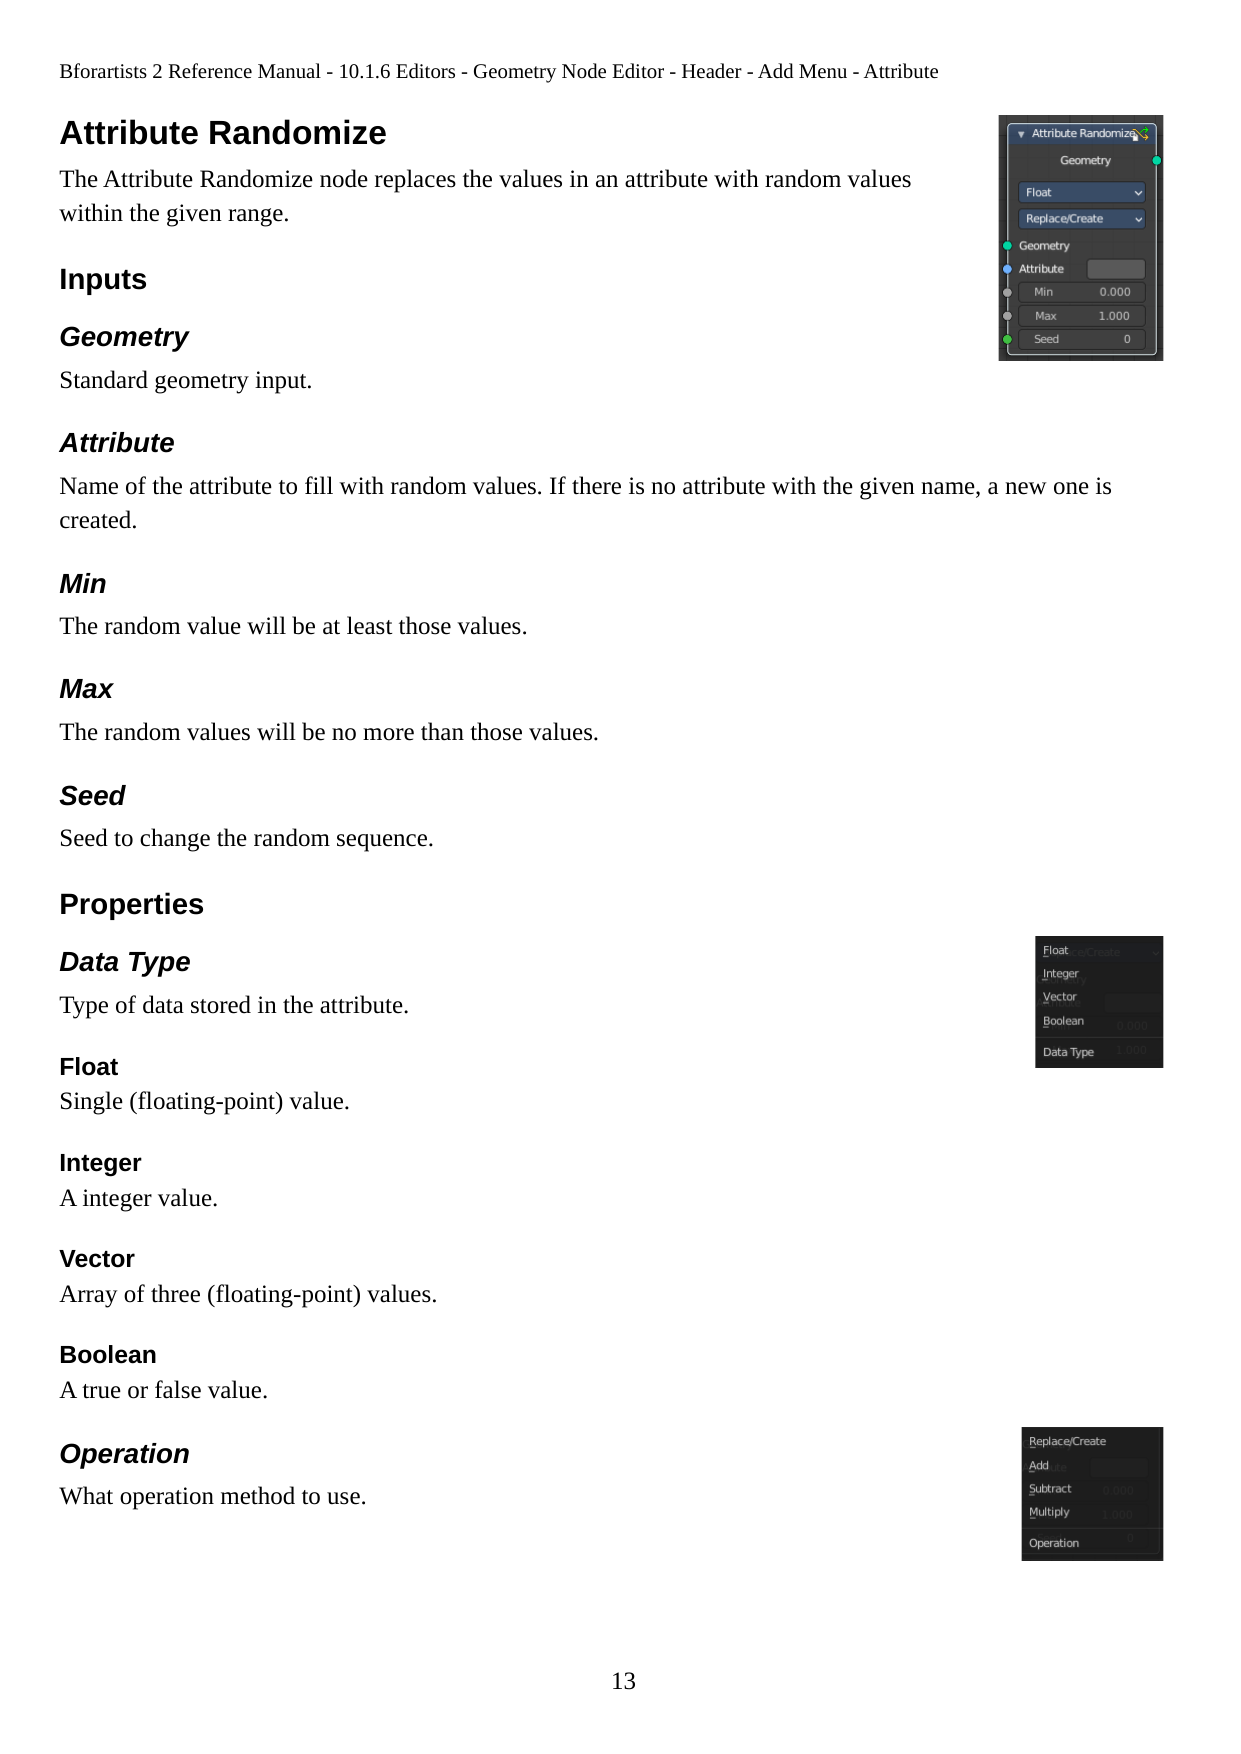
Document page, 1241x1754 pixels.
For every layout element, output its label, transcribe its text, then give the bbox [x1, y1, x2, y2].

subtitle Max [59, 673, 1181, 705]
text The random value will be at least those values. [59, 611, 1181, 640]
text Type of data stored in the attribute. [59, 990, 1035, 1019]
subtitle [1164, 262, 1181, 296]
subtitle Properties [59, 887, 1181, 921]
subtitle [1164, 946, 1181, 977]
subtitle [1164, 321, 1181, 352]
subtitle Min [59, 567, 1181, 599]
text A true or false value. [59, 1375, 1181, 1404]
subtitle Inputs [59, 262, 998, 296]
subtitle Geometry [59, 321, 998, 352]
text Single (floating-point) value. [59, 1086, 1181, 1115]
subtitle [1164, 1437, 1181, 1469]
subtitle Vector [59, 1244, 1181, 1273]
picture [1035, 936, 1164, 1068]
text What operation method to use. [59, 1481, 1021, 1510]
text Array of three (floating-point) values. [59, 1279, 1181, 1308]
picture [1021, 1427, 1164, 1561]
subtitle Data Type [59, 946, 1035, 977]
text A integer value. [59, 1183, 1181, 1211]
subtitle Seed [59, 779, 1181, 811]
subtitle Float [59, 1052, 1181, 1080]
picture [998, 115, 1164, 361]
subtitle Operation [59, 1437, 1021, 1469]
text The Attribute Randomize node replaces the values in an attribute with random values within the given range. [59, 164, 998, 227]
subtitle Attribute [59, 427, 1181, 458]
subtitle Boolean [59, 1341, 1181, 1369]
subtitle Integer [59, 1148, 1181, 1176]
text Seed to change the random sequence. [59, 823, 1181, 852]
text Name of the attribute to fill with random values. If there is no attribute with the given name, a new one is created. [59, 471, 1181, 534]
text The random values will be no more than those values. [59, 717, 1181, 746]
subtitle Attribute Randomize [59, 113, 1181, 151]
text Standard geometry input. [59, 365, 1181, 394]
